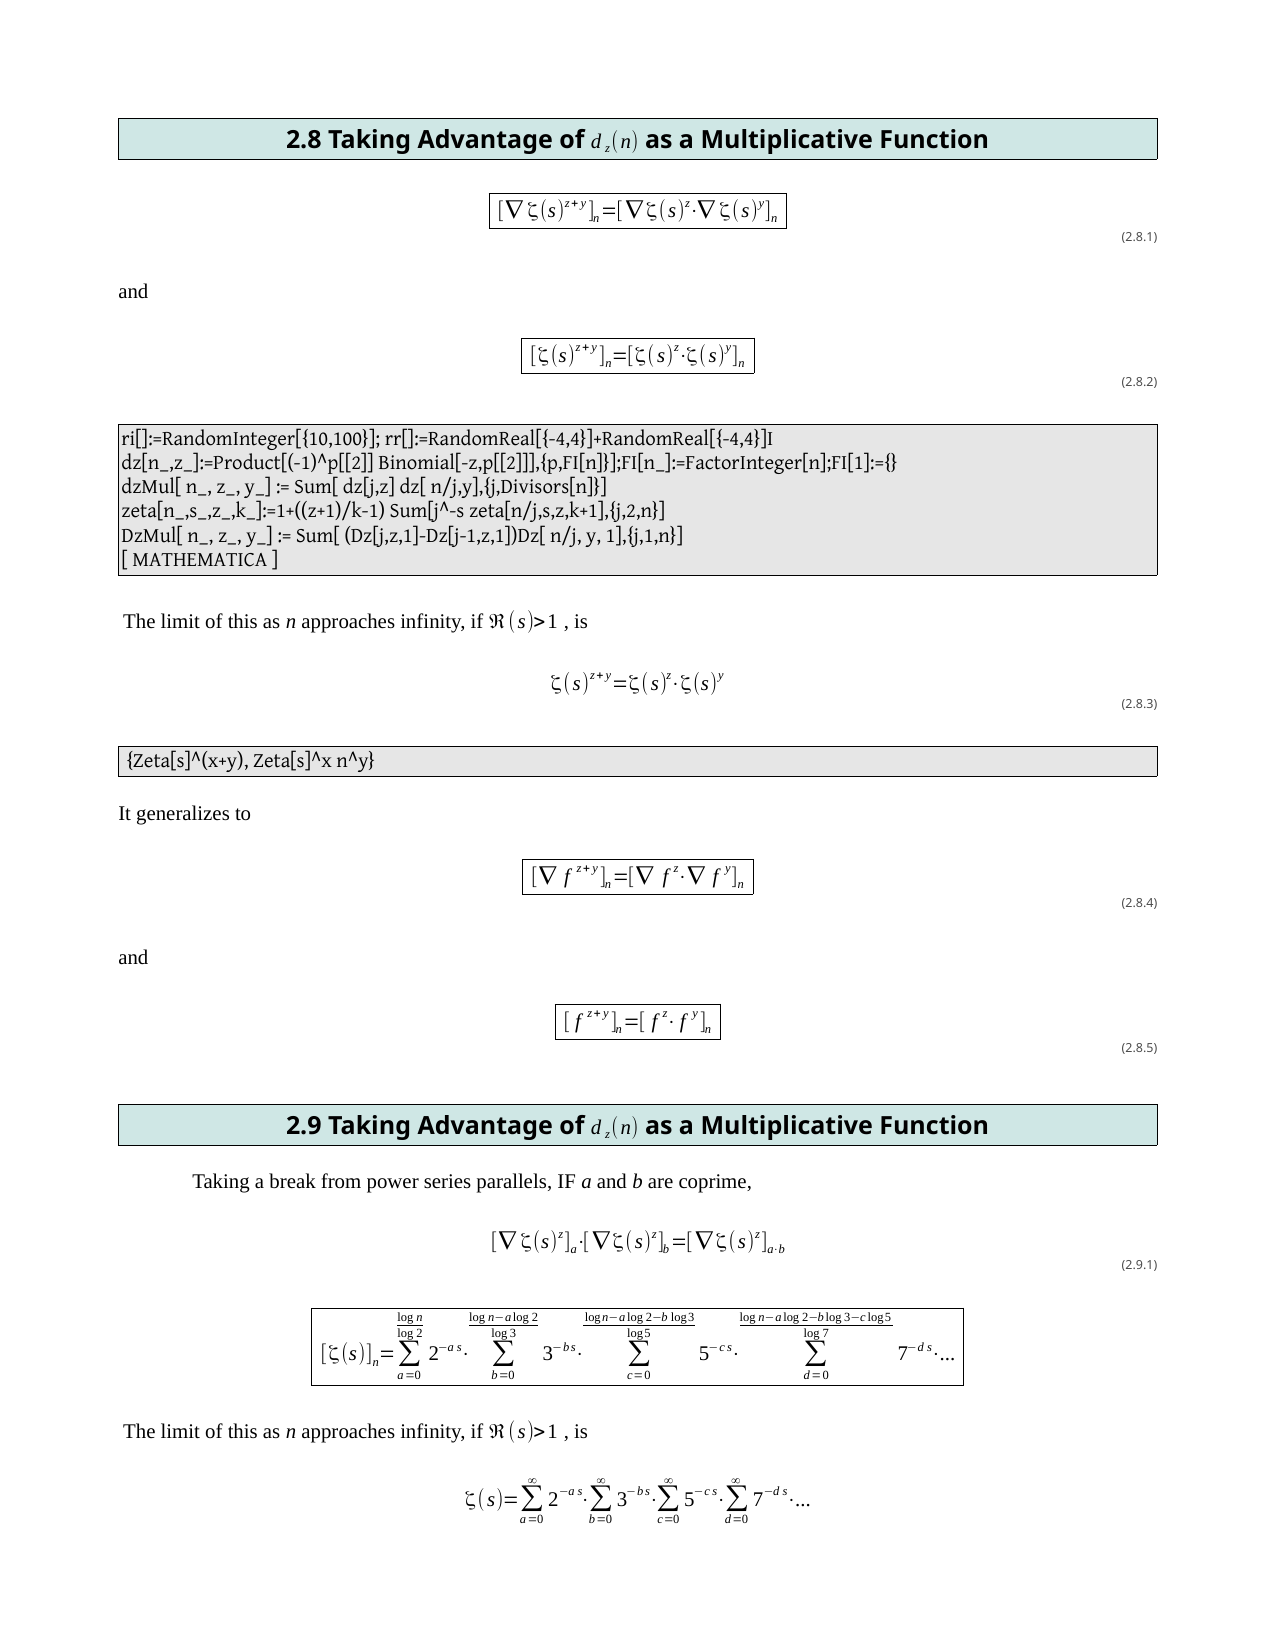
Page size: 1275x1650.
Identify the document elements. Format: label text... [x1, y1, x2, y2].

text Taking a break from power series parallels, IF a and b are coprime, [118, 1169, 1157, 1193]
text The limit of this as n approaches infinity, if, is [118, 1419, 1157, 1444]
text and [118, 279, 1157, 303]
text {Zeta[s]^(x+y), Zeta[s]^x n^y} [119, 747, 1157, 776]
text (2.8.5) [118, 1039, 1157, 1056]
text zeta[n_,s_,z_,k_]:=1+((z+1)/k-1) Sum[j^-s zeta[n/j,s,z,k+1],{j,2,n}] [607, 497, 1157, 521]
text It generalizes to [118, 801, 1157, 825]
text (2.8.3) [118, 695, 1157, 712]
text dz[n_,z_]:=Product[(-1)^p[[2]] Binomial[-z,p[[2]]],{p,FI[n]}];FI[n_]:=FactorInteger[n];FI[1]:={} [774, 448, 1157, 472]
text dzMul[ n_, z_, y_] := Sum[ dz[j,z] dz[ n/j,y],{j,Divisors[n]}] [607, 472, 1157, 497]
title 2.9 Taking Advantage ofas a Multiplicative Function [119, 1105, 1157, 1145]
text ri[]:=RandomInteger[{10,100}]; rr[]:=RandomReal[{-4,4}]+RandomReal[{-4,4}]I [119, 425, 1157, 448]
text (2.8.1) [118, 228, 1157, 245]
text [ MATHEMATICA ] [119, 545, 1157, 575]
text (2.8.4) [118, 894, 1157, 911]
text and [118, 945, 1157, 969]
text The limit of this as n approaches infinity, if, is [118, 609, 1157, 634]
title 2.8 Taking Advantage ofas a Multiplicative Function [119, 119, 1157, 159]
text (2.9.1) [118, 1256, 1157, 1273]
text DzMul[ n_, z_, y_] := Sum[ (Dz[j,z,1]-Dz[j-1,z,1])Dz[ n/j, y, 1],{j,1,n}] [666, 521, 1157, 545]
text (2.8.2) [118, 373, 1157, 390]
